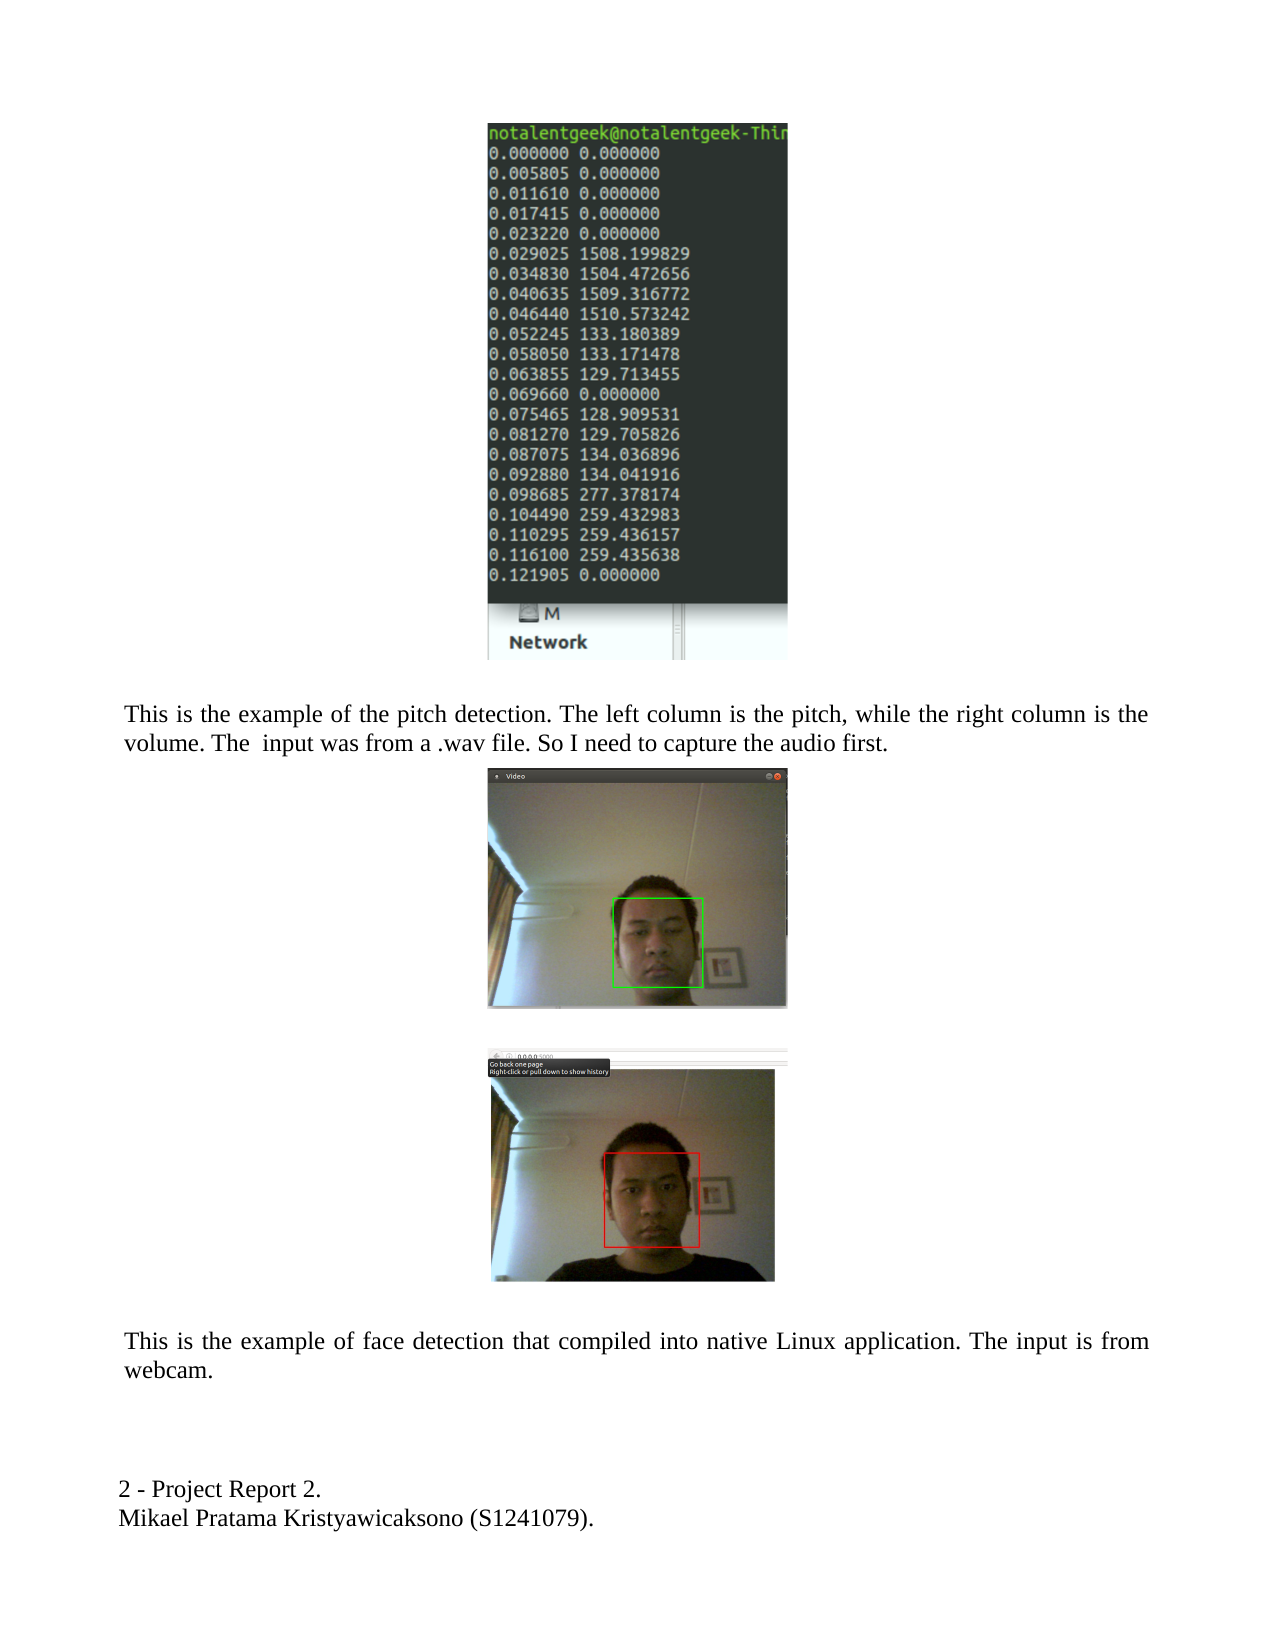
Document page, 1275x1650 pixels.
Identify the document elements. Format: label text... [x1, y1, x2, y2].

table_header [118, 118, 1157, 694]
table_cell This is the example of the pitch detection. The left column is the pitch, while the right column is the volume. The input was from a .wav file. So I need to capture the audio first. [118, 694, 1157, 763]
table_cell This is the example of face detection that compiled into native Linux application. The input is from webcam. [118, 1320, 1157, 1389]
table_cell [118, 763, 1157, 1043]
picture [487, 1048, 788, 1286]
picture [487, 123, 788, 660]
picture [487, 768, 788, 1009]
table_cell [118, 1043, 1157, 1320]
